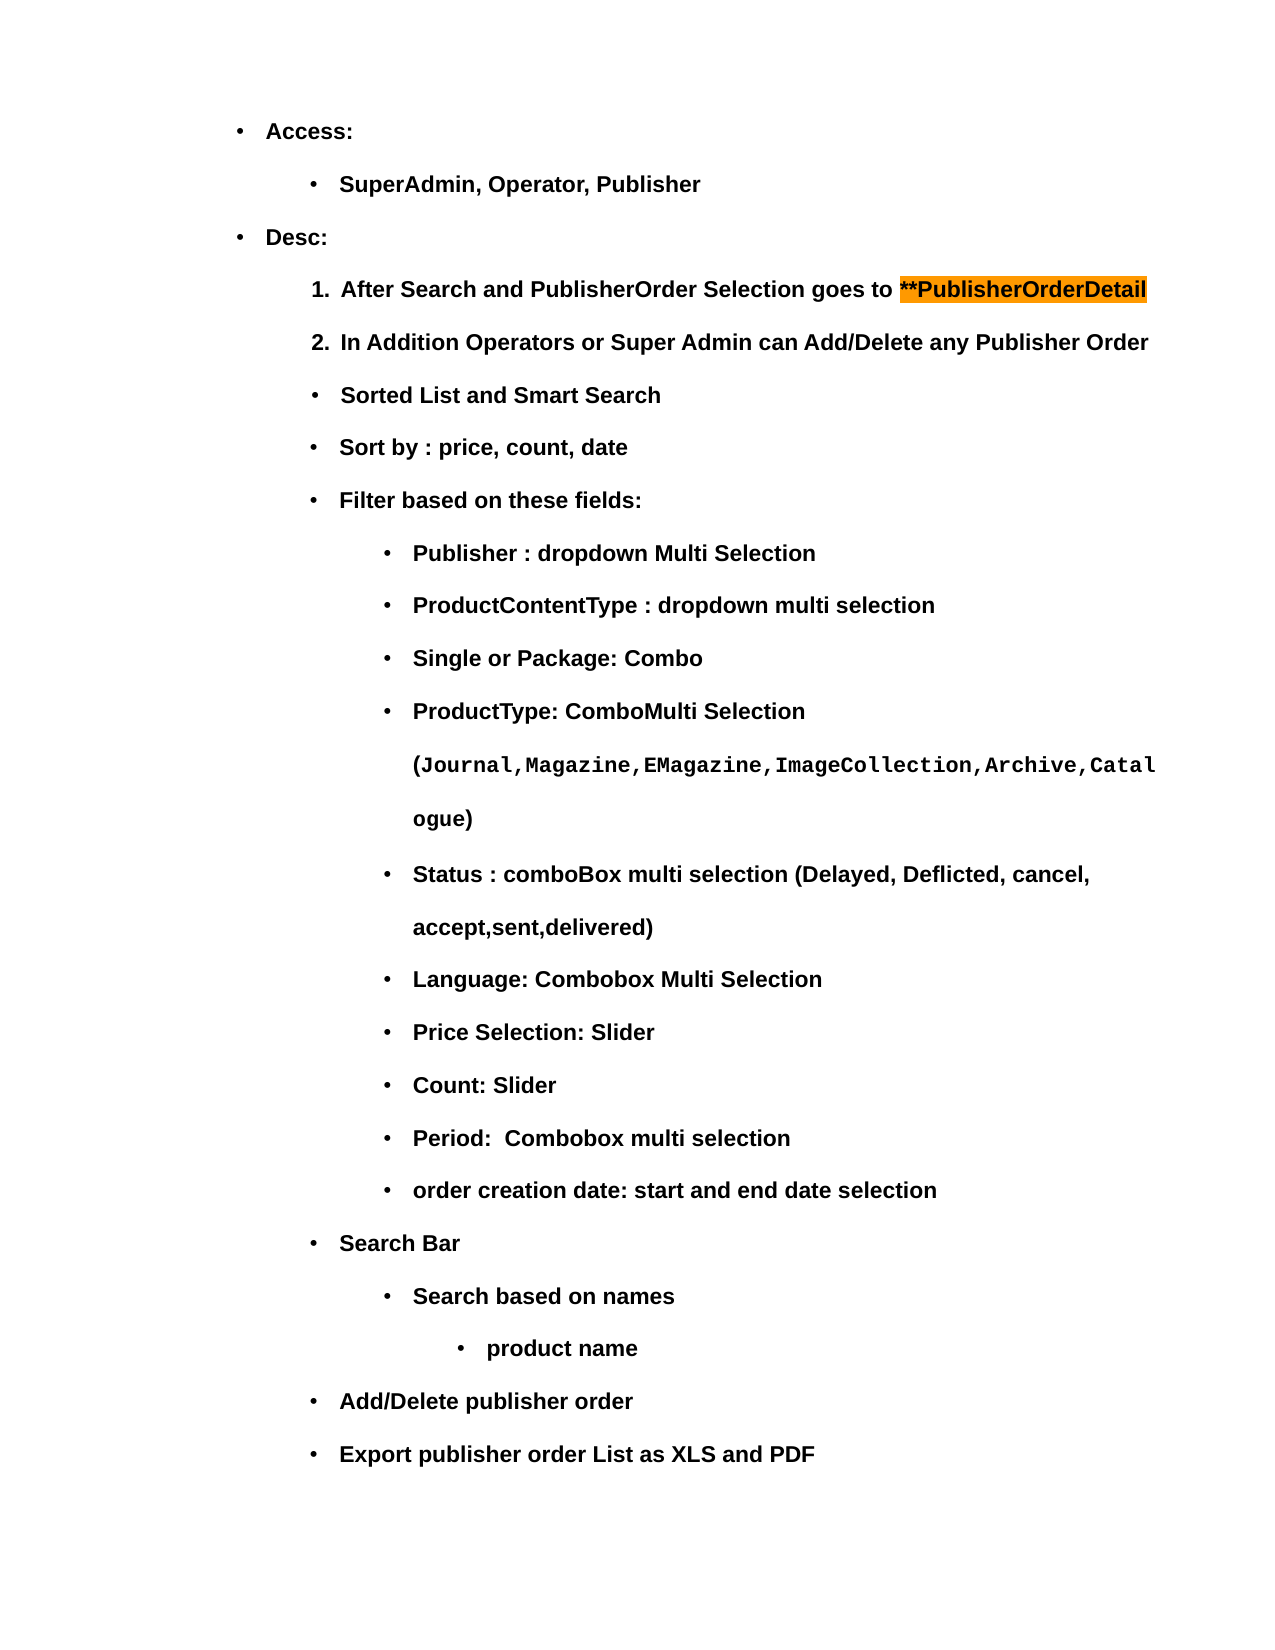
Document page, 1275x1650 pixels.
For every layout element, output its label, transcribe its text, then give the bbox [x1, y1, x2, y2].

list Search Bar [309, 1230, 1157, 1256]
list Sort by : price, count, date [309, 434, 1157, 461]
list Status : comboBox multi selection (Delayed, Deflicted, cancel, accept,sent,delivered) [383, 861, 1157, 940]
list product name [457, 1335, 1157, 1362]
list Access: [236, 118, 1157, 144]
list Add/Delete publisher order [309, 1388, 1157, 1414]
list Publisher : dropdown Multi Selection [383, 540, 1157, 566]
list Export publisher order List as XLS and PDF [309, 1441, 1157, 1467]
list Filter based on these fields: [309, 487, 1157, 513]
list ProductType: ComboMulti Selection (Journal,Magazine,EMagazine,ImageCollection,Archive,Catalogue) [383, 698, 1157, 833]
list ProductContentType : dropdown multi selection [383, 592, 1157, 619]
list Price Selection: Slider [383, 1019, 1157, 1046]
list Language: Combobox Multi Selection [383, 966, 1157, 993]
list Search based on names [383, 1283, 1157, 1309]
list Sorted List and Smart Search [311, 382, 1157, 408]
list SuperAdmin, Operator, Publisher [309, 171, 1157, 197]
list order creation date: start and end date selection [383, 1177, 1157, 1204]
list After Search and PublisherOrder Selection goes to **PublisherOrderDetail [311, 276, 1157, 303]
list Count: Slider [383, 1072, 1157, 1098]
list Period: Combobox multi selection [383, 1124, 1157, 1151]
list In Addition Operators or Super Admin can Add/Delete any Publisher Order [311, 329, 1157, 355]
list Desc: [236, 223, 1157, 250]
list Single or Package: Combo [383, 645, 1157, 672]
